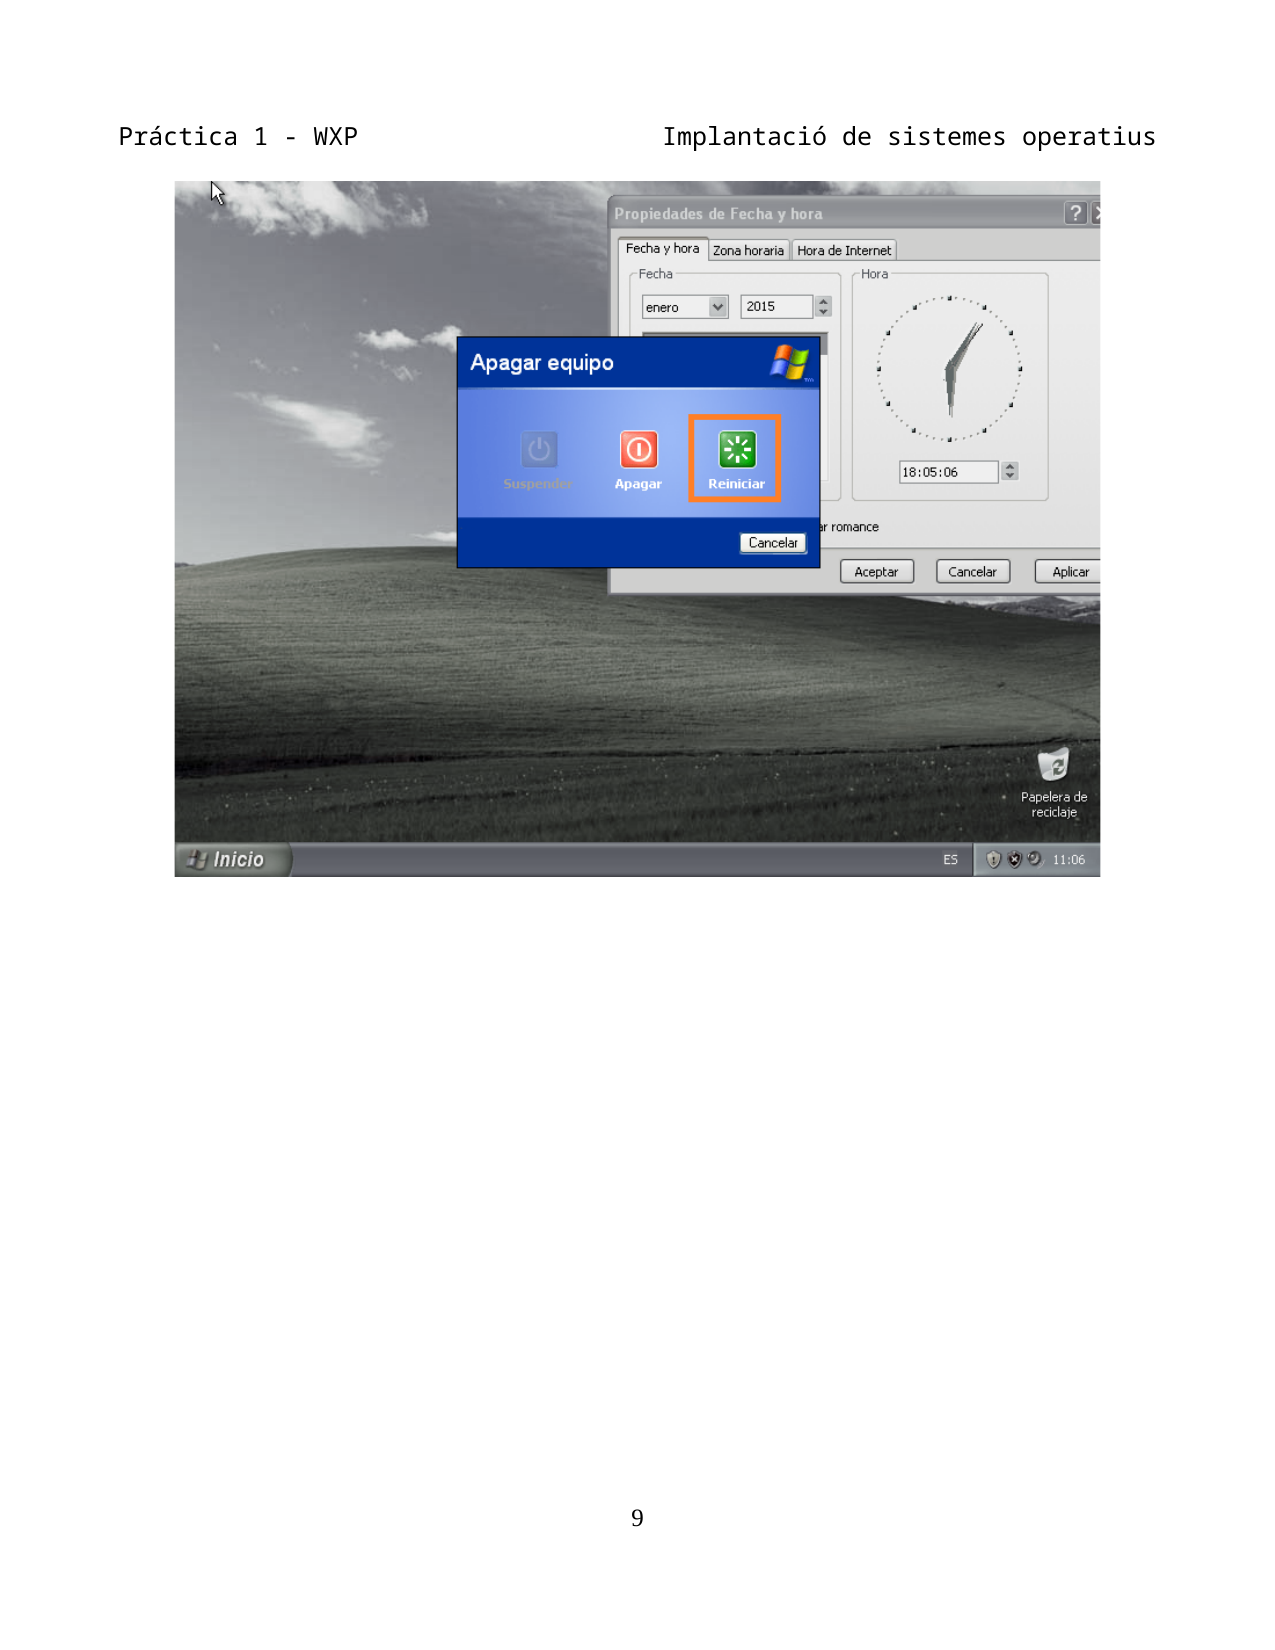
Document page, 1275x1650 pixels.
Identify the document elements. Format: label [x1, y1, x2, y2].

picture [174, 181, 1101, 877]
